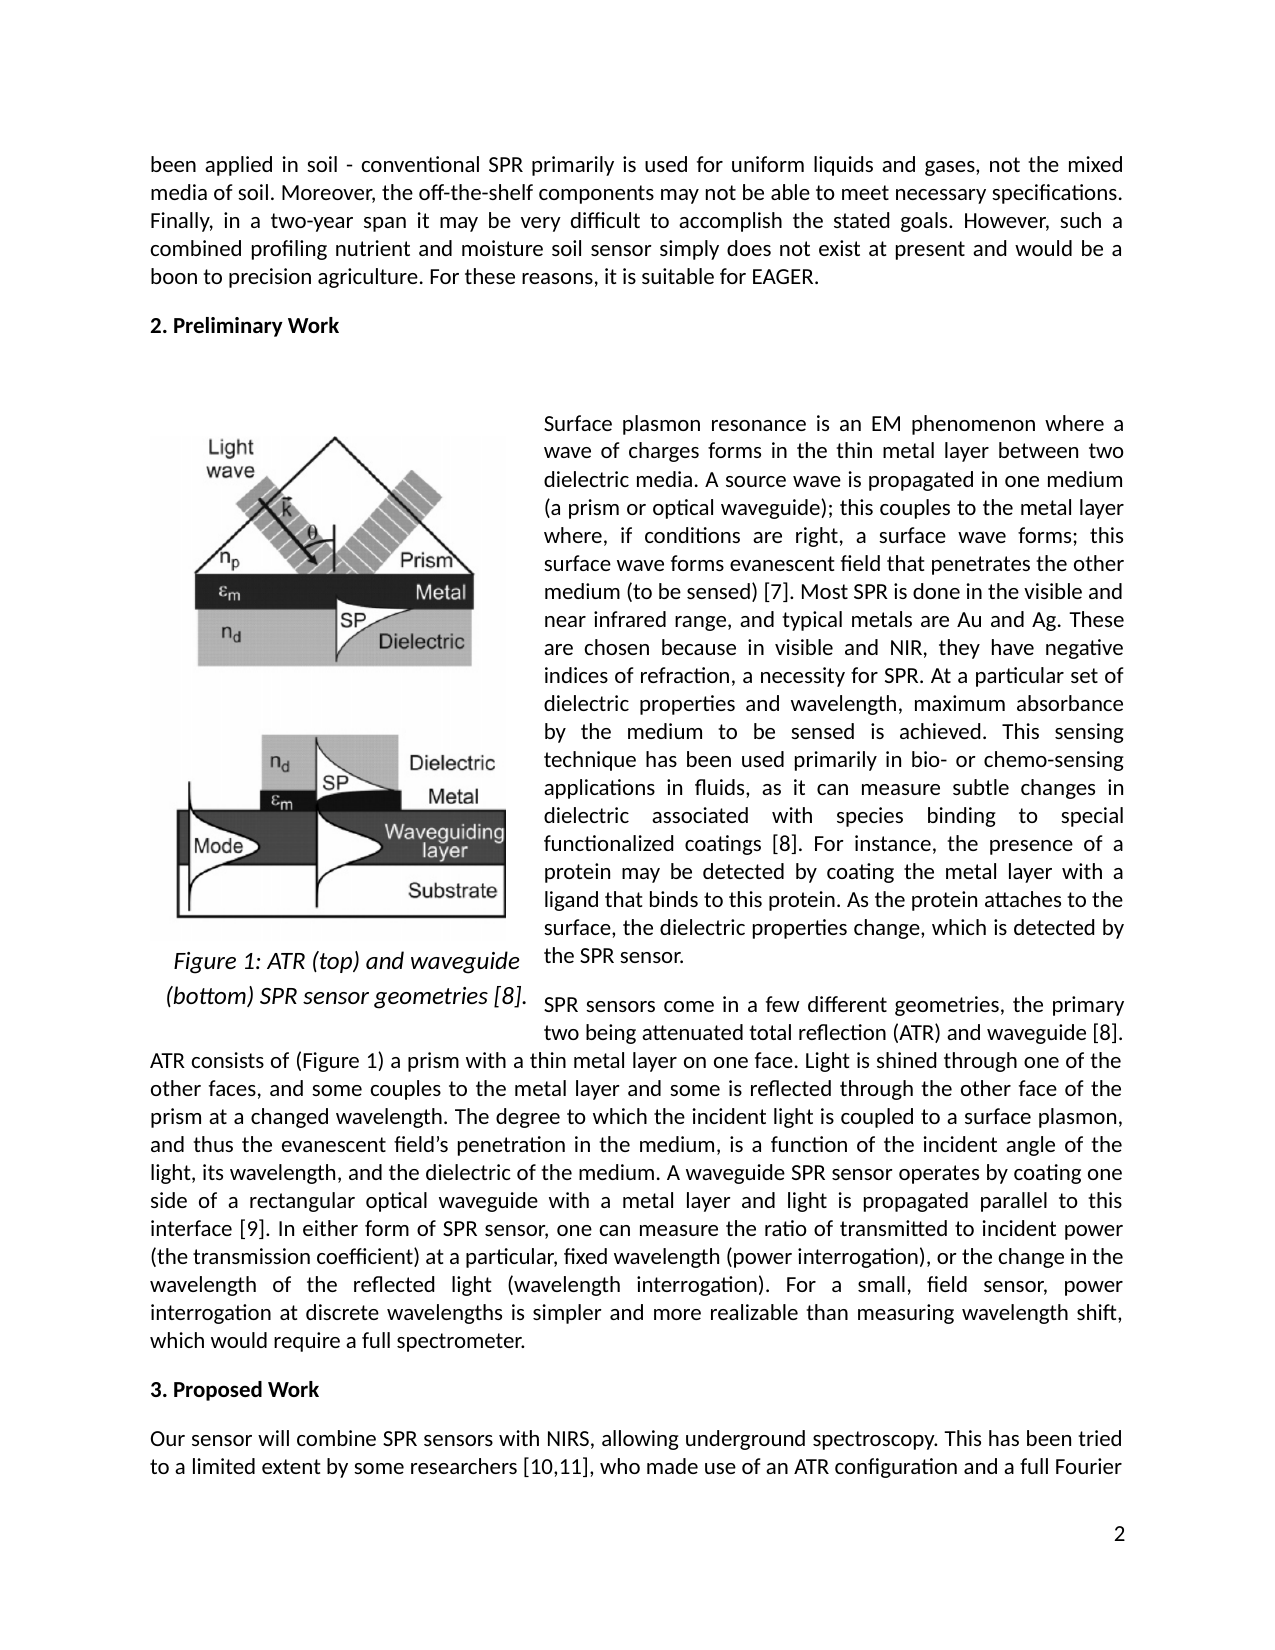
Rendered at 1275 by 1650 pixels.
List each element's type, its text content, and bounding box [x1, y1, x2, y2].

text SPR sensors come in a few different geometries, the primary two being attenuated total reflection (ATR) and waveguide [8]. ATR consists of (Figure 1) a prism with a thin metal layer on one face. Light is shined through one of the other faces, and some couples to the metal layer and some is reflected through the other face of the prism at a changed wavelength. The degree to which the incident light is coupled to a surface plasmon, and thus the evanescent field’s penetration in the medium, is a function of the incident angle of the light, its wavelength, and the dielectric of the medium. A waveguide SPR sensor operates by coating one side of a rectangular optical waveguide with a metal layer and light is propagated parallel to this interface [9]. In either form of SPR sensor, one can measure the ratio of transmitted to incident power (the transmission coefficient) at a particular, fixed wavelength (power interrogation), or the change in the wavelength of the reflected light (wavelength interrogation). For a small, field sensor, power interrogation at discrete wavelengths is simpler and more realizable than measuring wavelength shift, which would require a full spectrometer. [150, 990, 1125, 1354]
text Surface plasmon resonance is an EM phenomenon where a wave of charges forms in the thin metal layer between two dielectric media. A source wave is propagated in one medium (a prism or optical waveguide); this couples to the metal layer where, if conditions are right, a surface wave forms; this surface wave forms evanescent field that penetrates the other medium (to be sensed) [7]. Most SPR is done in the visible and near infrared range, and typical metals are Au and Ag. These are chosen because in visible and NIR, they have negative indices of refraction, a necessity for SPR. At a particular set of dielectric properties and wavelength, maximum absorbance by the medium to be sensed is achieved. This sensing technique has been used primarily in bio- or chemo-sensing applications in fluids, as it can measure subtle changes in dielectric associated with species binding to special functionalized coatings [8]. For instance, the presence of a protein may be detected by coating the metal layer with a ligand that binds to this protein. As the protein attaches to the surface, the dielectric properties change, which is detected by the SPR sensor. [150, 409, 1125, 969]
text Our sensor will combine SPR sensors with NIRS, allowing underground spectroscopy. This has been tried to a limited extent by some researchers [10,11], who made use of an ATR configuration and a full Fourier [150, 1424, 1125, 1480]
text 3. Proposed Work [150, 1375, 1125, 1403]
text 2. Preliminary Work [150, 311, 1125, 339]
text been applied in soil - conventional SPR primarily is used for uniform liquids and gases, not the mixed media of soil. Moreover, the off-the-shelf components may not be able to meet necessary specifications. Finally, in a two-year span it may be very difficult to accomplish the stated goals. However, such a combined profiling nutrient and moisture soil sensor simply does not exist at present and would be a boon to precision agriculture. For these reasons, it is suitable for EAGER. [150, 150, 1125, 290]
text Figure 1: ATR (top) and waveguide (bottom) SPR sensor geometries [8]. [150, 941, 543, 1010]
picture [150, 421, 544, 941]
